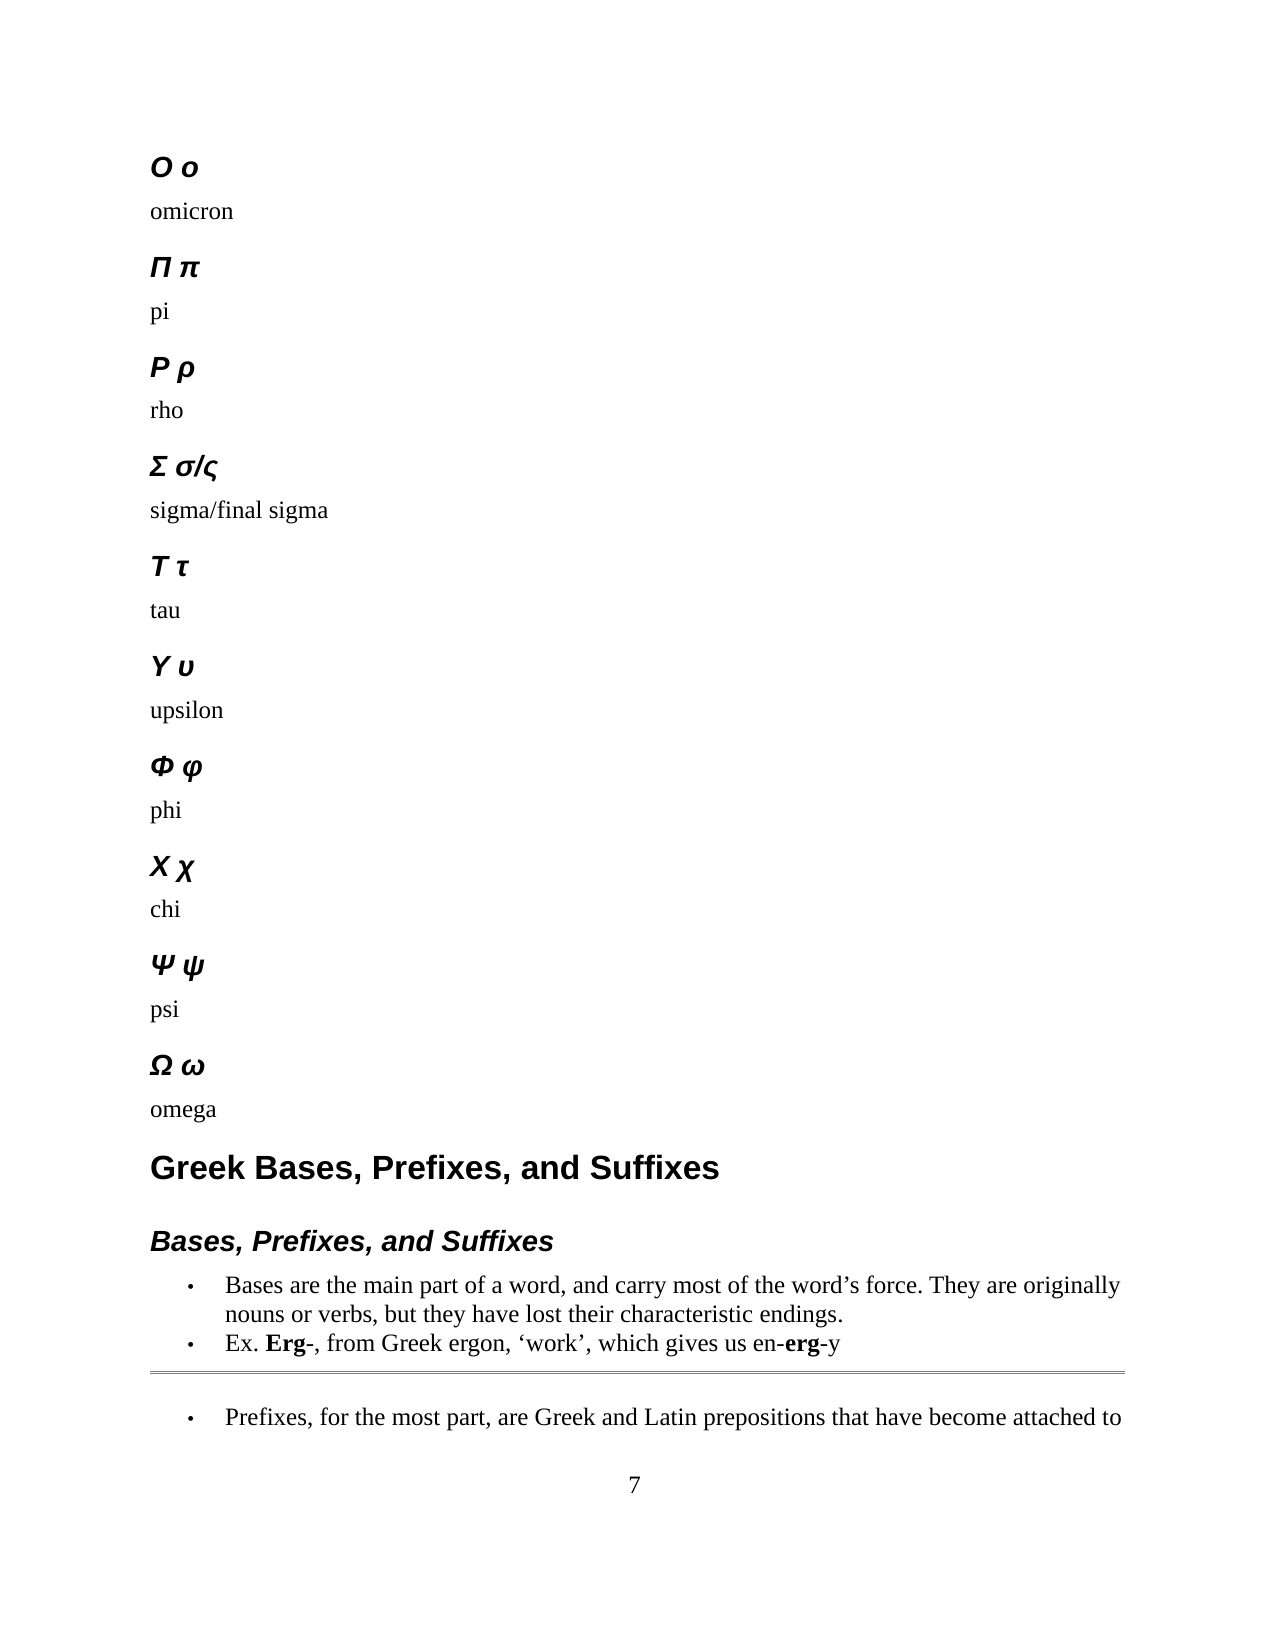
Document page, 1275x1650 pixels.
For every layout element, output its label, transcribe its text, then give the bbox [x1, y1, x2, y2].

subtitle Υ υ [150, 649, 1125, 682]
subtitle Bases, Prefixes, and Suffixes [150, 1224, 1125, 1258]
subtitle Ω ω [150, 1048, 1125, 1082]
text psi [150, 994, 1125, 1023]
subtitle Ο ο [150, 150, 1125, 183]
subtitle Φ φ [150, 749, 1125, 782]
subtitle Σ σ/ς [150, 449, 1125, 483]
text pi [150, 296, 1125, 324]
text phi [150, 795, 1125, 823]
subtitle Greek Bases, Prefixes, and Suffixes [150, 1148, 1125, 1187]
subtitle Τ τ [150, 549, 1125, 583]
text chi [150, 894, 1125, 923]
subtitle Χ χ [150, 848, 1125, 882]
subtitle Π π [150, 250, 1125, 283]
list Bases are the main part of a word, and carry most of the word’s force. They are originally nouns or verbs, but they have lost their characteristic endings. [187, 1270, 1125, 1328]
subtitle Ψ ψ [150, 948, 1125, 982]
subtitle Ρ ρ [150, 349, 1125, 383]
text sigma/final sigma [150, 495, 1125, 524]
list Prefixes, for the most part, are Greek and Latin prepositions that have become attached to [187, 1402, 1125, 1431]
text upsilon [150, 695, 1125, 724]
text rho [150, 396, 1125, 424]
list Ex. Erg-, from Greek ergon, ‘work’, which gives us en-erg-y [187, 1328, 1125, 1356]
text tau [150, 595, 1125, 624]
text omega [150, 1094, 1125, 1123]
text omicron [150, 196, 1125, 225]
